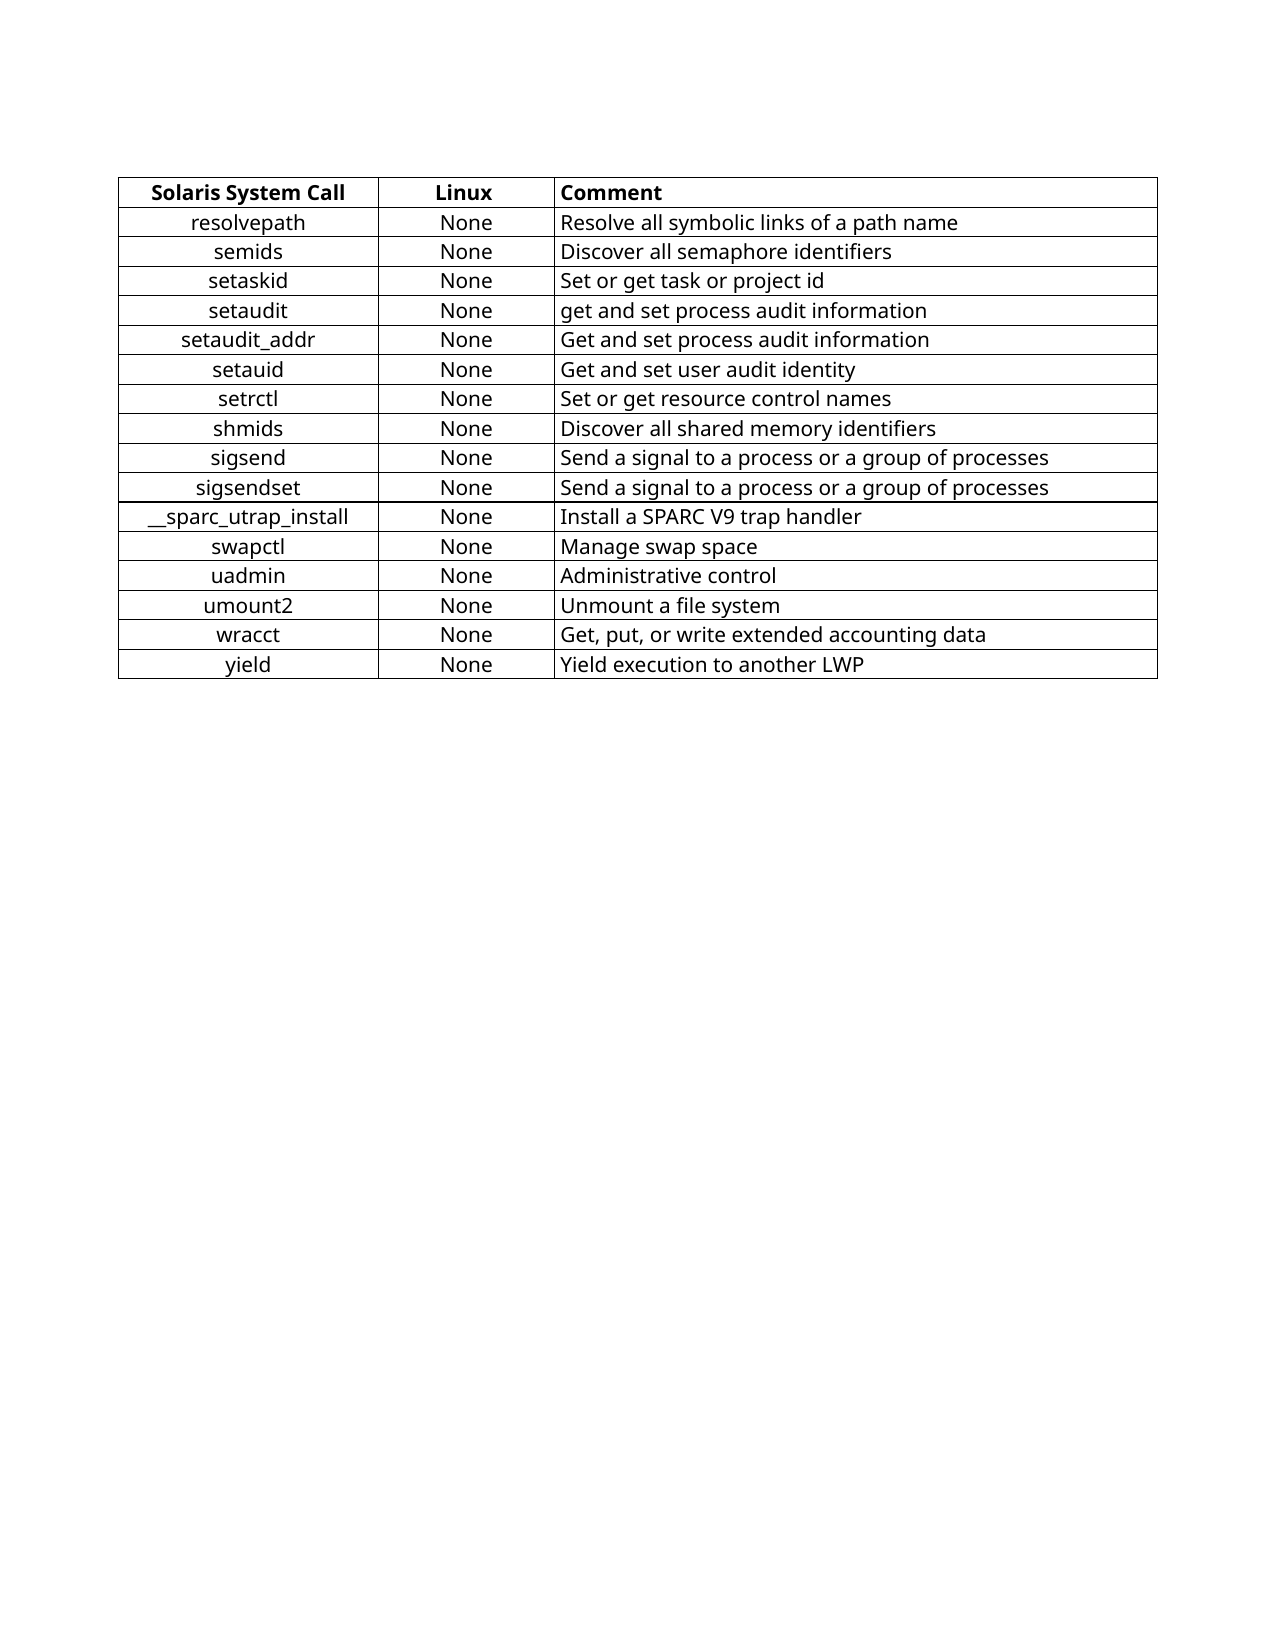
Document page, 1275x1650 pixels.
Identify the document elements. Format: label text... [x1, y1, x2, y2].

table_cell Send a signal to a process or a group of processes [555, 473, 1157, 501]
table_cell setaudit_addr [119, 326, 378, 354]
table_cell None [379, 326, 554, 354]
table_cell Discover all shared memory identifiers [555, 414, 1157, 442]
table_cell Get and set process audit information [555, 326, 1157, 354]
table_cell setauid [119, 355, 378, 383]
table_cell Discover all semaphore identifiers [555, 237, 1157, 266]
table_cell sigsend [119, 444, 378, 472]
table_cell None [379, 208, 554, 236]
table_cell setaskid [119, 267, 378, 295]
table_cell None [379, 561, 554, 590]
table_cell Manage swap space [555, 532, 1157, 560]
table_cell semids [119, 237, 378, 266]
table_header Solaris System Call [119, 178, 378, 207]
table_cell None [379, 267, 554, 295]
table_cell Administrative control [555, 561, 1157, 590]
table_cell Get, put, or write extended accounting data [555, 620, 1157, 649]
table_cell None [379, 237, 554, 266]
table_cell __sparc_utrap_install [119, 503, 378, 531]
table_cell Resolve all symbolic links of a path name [555, 208, 1157, 236]
table_header Comment [555, 178, 1157, 207]
table_cell setrctl [119, 385, 378, 413]
table_cell None [379, 355, 554, 383]
table_cell yield [119, 650, 378, 678]
table_cell None [379, 385, 554, 413]
table_cell uadmin [119, 561, 378, 590]
table_cell Set or get task or project id [555, 267, 1157, 295]
table_cell None [379, 591, 554, 619]
table_cell None [379, 620, 554, 649]
table_cell Set or get resource control names [555, 385, 1157, 413]
table_cell None [379, 532, 554, 560]
table_cell None [379, 296, 554, 324]
table_cell shmids [119, 414, 378, 442]
table_cell Get and set user audit identity [555, 355, 1157, 383]
table_cell Install a SPARC V9 trap handler [555, 503, 1157, 531]
table_cell umount2 [119, 591, 378, 619]
table_cell resolvepath [119, 208, 378, 236]
table_cell sigsendset [119, 473, 378, 501]
table_cell None [379, 650, 554, 678]
table_cell setaudit [119, 296, 378, 324]
table_cell None [379, 503, 554, 531]
table_cell get and set process audit information [555, 296, 1157, 324]
table_cell Send a signal to a process or a group of processes [555, 444, 1157, 472]
table_cell wracct [119, 620, 378, 649]
table_cell swapctl [119, 532, 378, 560]
table_cell Yield execution to another LWP [555, 650, 1157, 678]
table_header Linux [379, 178, 554, 207]
table_cell None [379, 444, 554, 472]
table_cell Unmount a file system [555, 591, 1157, 619]
table_cell None [379, 473, 554, 501]
table_cell None [379, 414, 554, 442]
